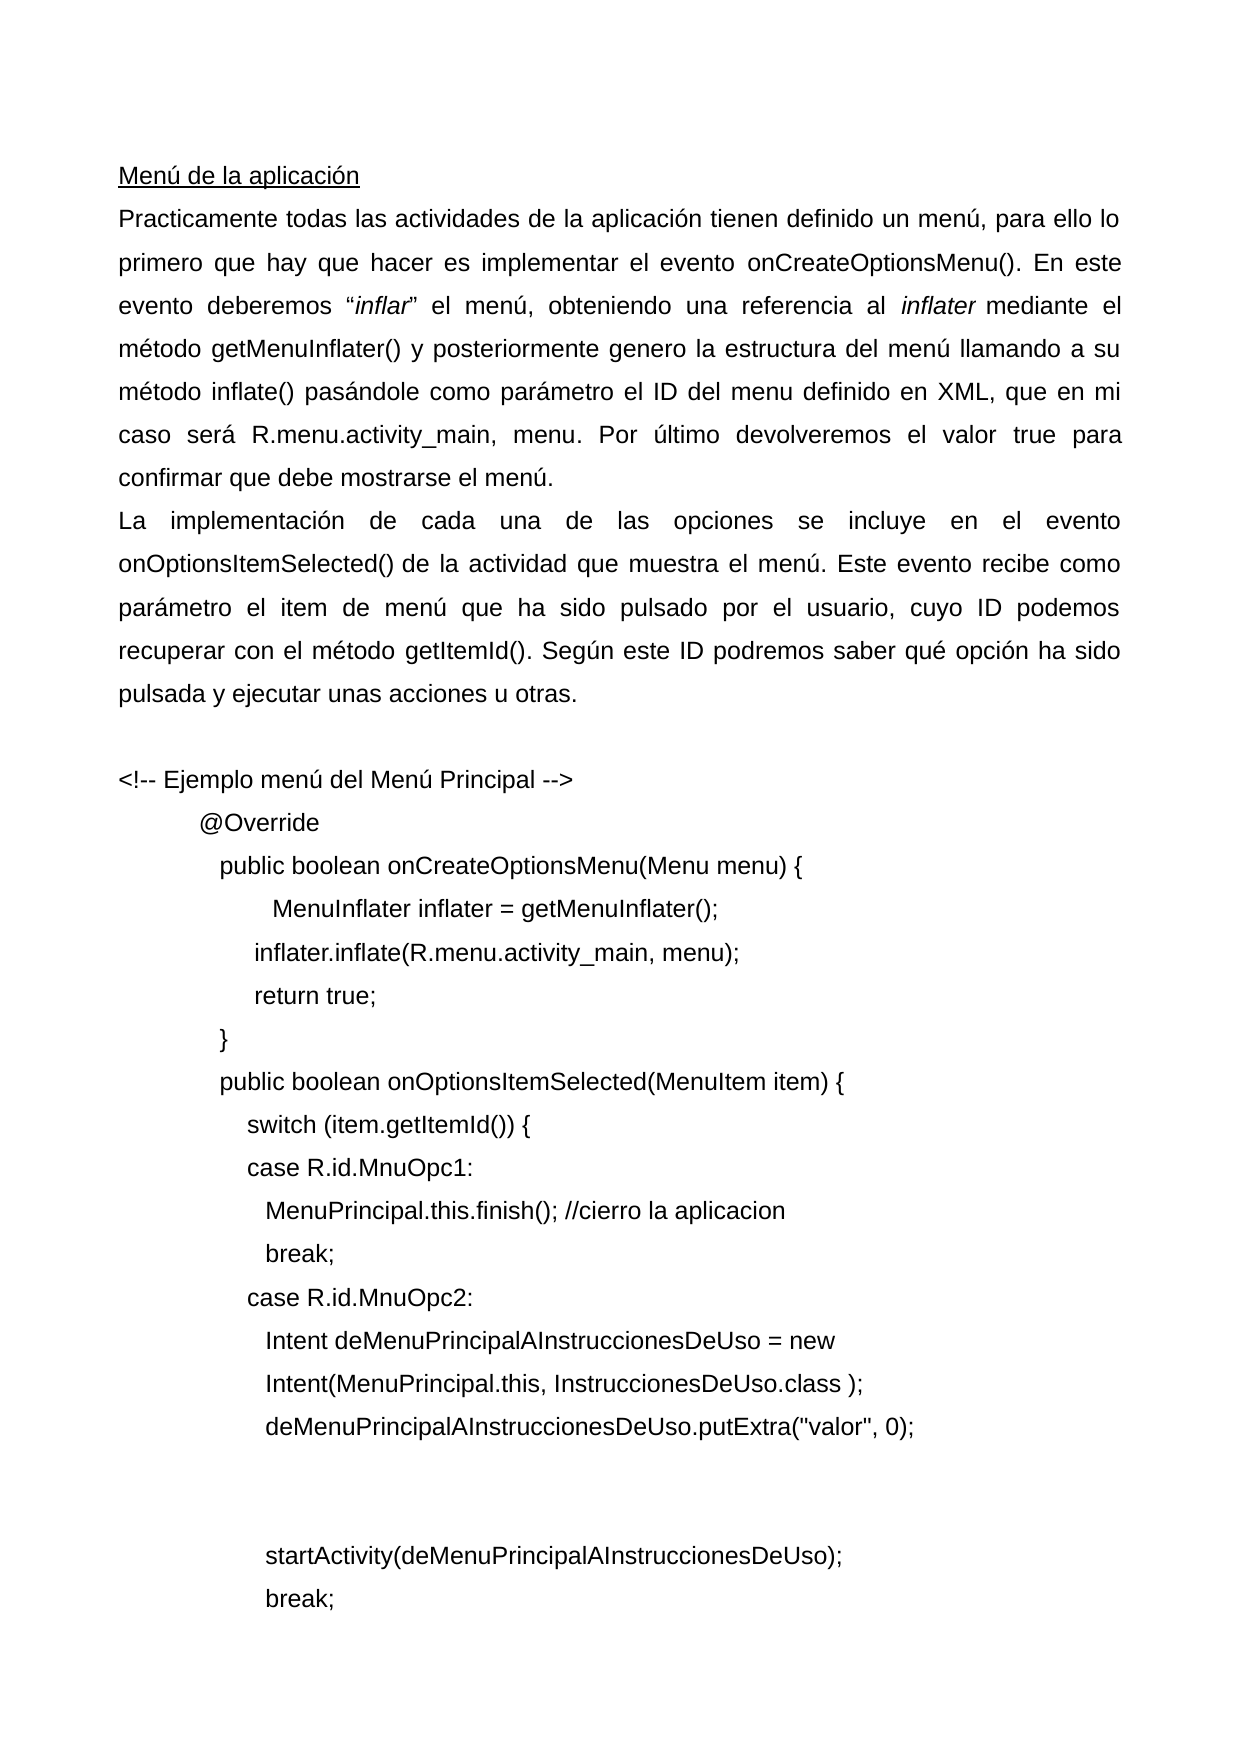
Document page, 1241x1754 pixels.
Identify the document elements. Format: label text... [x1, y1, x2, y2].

text La implementación de cada una de las opciones se incluye en el evento onOptionsItemSelected() de la actividad que muestra el menú. Este evento recibe como parámetro el item de menú que ha sido pulsado por el usuario, cuyo ID podemos recuperar con el método getItemId(). Según este ID podremos saber qué opción ha sido pulsada y ejecutar unas acciones u otras. [118, 506, 1122, 707]
text Practicamente todas las actividades de la aplicación tienen definido un menú, para ello lo primero que hay que hacer es implementar el evento onCreateOptionsMenu(). En este evento deberemos “inflar” el menú, obteniendo una referencia al inflater mediante el método getMenuInflater() y posteriormente genero la estructura del menú llamando a su método inflate() pasándole como parámetro el ID del menu definido en XML, que en mi caso será R.menu.activity_main, menu. Por último devolveremos el valor true para confirmar que debe mostrarse el menú. [118, 204, 1122, 492]
text <!-- Ejemplo menú del Menú Principal --> @Override public boolean onCreateOptionsMenu(Menu menu) { MenuInflater inflater = getMenuInflater(); inflater.inflate(R.menu.activity_main, menu); return true; } public boolean onOptionsItemSelected(MenuItem item) { switch (item.getItemId()) { case R.id.MnuOpc1: MenuPrincipal.this.finish(); //cierro la aplicacion break; case R.id.MnuOpc2: Intent deMenuPrincipalAInstruccionesDeUso = new Intent(MenuPrincipal.this, InstruccionesDeUso.class ); deMenuPrincipalAInstruccionesDeUso.putExtra("valor", 0); [118, 765, 1122, 1484]
text Menú de la aplicación [118, 161, 1122, 190]
text startActivity(deMenuPrincipalAInstruccionesDeUso); break; [118, 1541, 1122, 1613]
